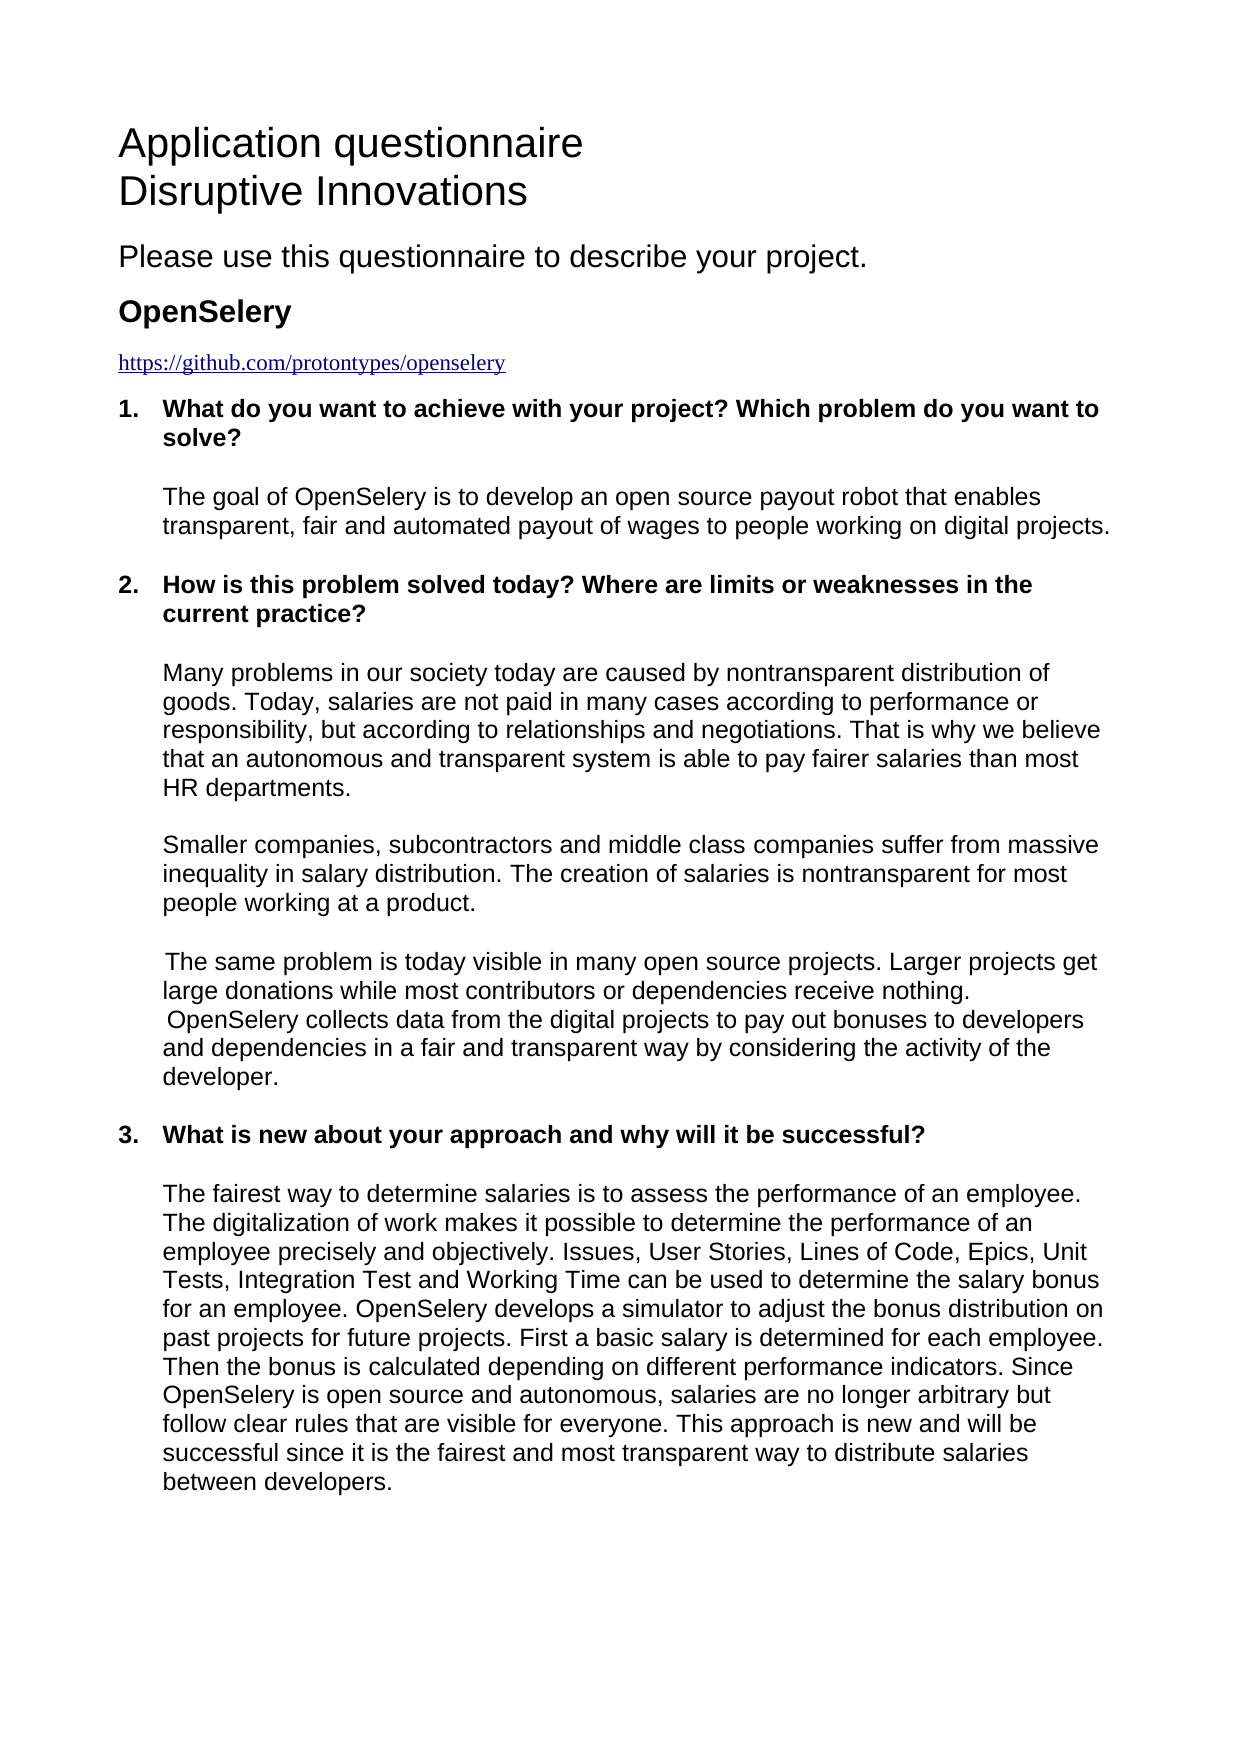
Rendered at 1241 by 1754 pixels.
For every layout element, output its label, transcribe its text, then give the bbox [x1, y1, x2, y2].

text Disruptive Innovations [118, 166, 1122, 214]
text https://github.com/protontypes/openselery [118, 349, 1122, 375]
text The same problem is today visible in many open source projects. Larger projects get large donations while most contributors or dependencies receive nothing. [118, 947, 1122, 1005]
text Many problems in our society today are caused by nontransparent distribution of goods. Today, salaries are not paid in many cases according to performance or responsibility, but according to relationships and negotiations. That is why we believe that an autonomous and transparent system is able to pay fairer salaries than most HR departments. [118, 658, 1122, 802]
text Smaller companies, subcontractors and middle class companies suffer from massive inequality in salary distribution. The creation of salaries is nontransparent for most people working at a product. [118, 830, 1122, 917]
list What do you want to achieve with your project? Which problem do you want to solve? [118, 394, 1122, 451]
list The fairest way to determine salaries is to assess the performance of an employee. The digitalization of work makes it possible to determine the performance of an employee precisely and objectively. Issues, User Stories, Lines of Code, Epics, Unit Tests, Integration Test and Working Time can be used to determine the salary bonus for an employee. OpenSelery develops a simulator to adjust the bonus distribution on past projects for future projects. First a basic salary is determined for each employee. Then the bonus is calculated depending on different performance indicators. Since OpenSelery is open source and autonomous, salaries are no longer arbitrary but follow clear rules that are visible for everyone. This approach is new and will be successful since it is the fairest and most transparent way to distribute salaries between developers. [118, 1179, 1122, 1495]
list How is this problem solved today? Where are limits or weaknesses in the current practice? [118, 570, 1122, 627]
text The goal of OpenSelery is to develop an open source payout robot that enables transparent, fair and automated payout of wages to people working on digital projects. [118, 482, 1122, 539]
text Application questionnaire [118, 118, 1122, 166]
text Please use this questionnaire to describe your project. [118, 238, 1122, 274]
text OpenSelery [118, 293, 1122, 329]
text OpenSelery collects data from the digital projects to pay out bonuses to developers and dependencies in a fair and transparent way by considering the activity of the developer. [118, 1005, 1122, 1091]
list What is new about your approach and why will it be successful? [118, 1120, 1122, 1148]
